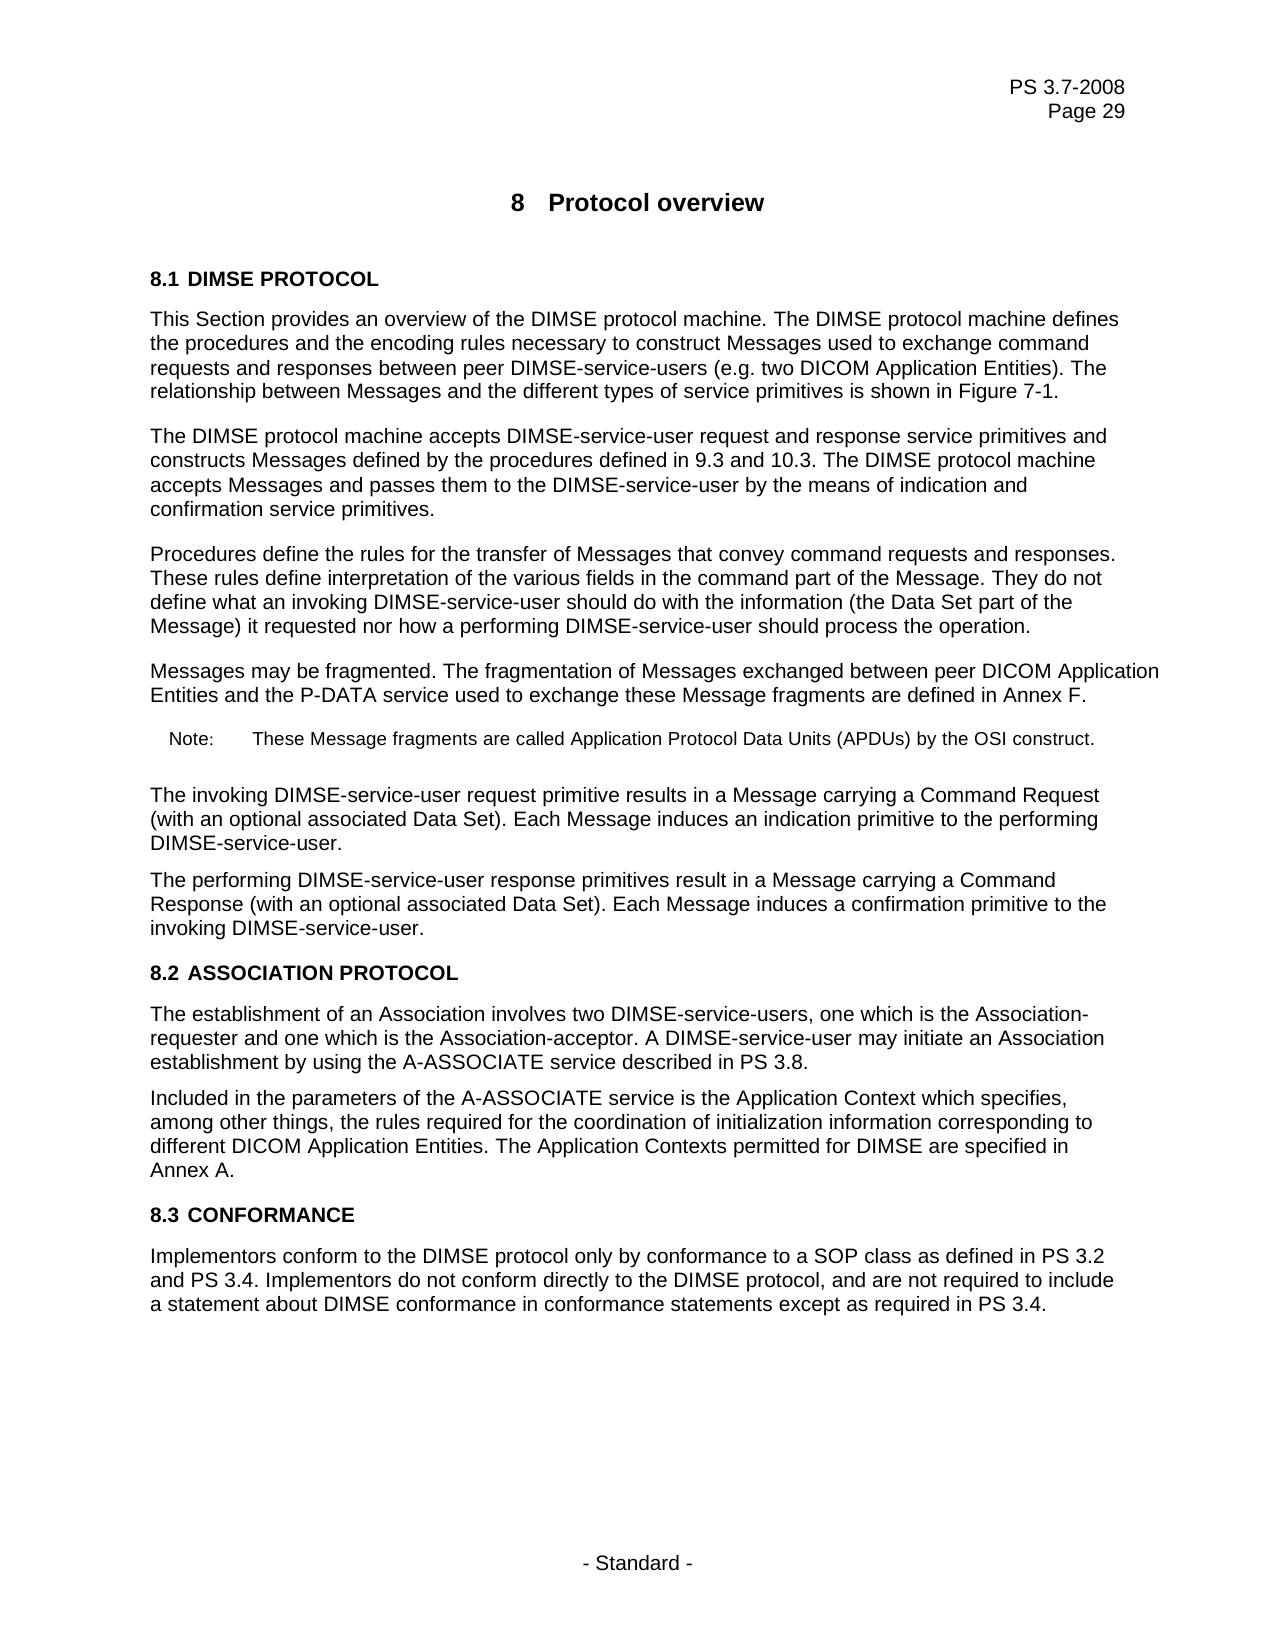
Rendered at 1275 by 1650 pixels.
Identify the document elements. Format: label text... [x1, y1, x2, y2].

subtitle 8.3 Conformance [150, 1203, 1125, 1227]
text This Section provides an overview of the DIMSE protocol machine. The DIMSE protocol machine defines the procedures and the encoding rules necessary to construct Messages used to exchange command requests and responses between peer DIMSE-service-users (e.g. two DICOM Application Entities). The relationship between Messages and the different types of service primitives is shown in Figure 7-1. [150, 307, 1153, 403]
text The establishment of an Association involves two DIMSE-service-users, one which is the Association-requester and one which is the Association-acceptor. A DIMSE-service-user may initiate an Association establishment by using the A-ASSOCIATE service described in PS 3.8. [150, 1002, 1125, 1074]
subtitle 8.1 DIMSE protocol [150, 267, 1125, 291]
text The performing DIMSE-service-user response primitives result in a Message carrying a Command Response (with an optional associated Data Set). Each Message induces a confirmation primitive to the invoking DIMSE-service-user. [150, 868, 1125, 940]
text The invoking DIMSE-service-user request primitive results in a Message carrying a Command Request (with an optional associated Data Set). Each Message induces an indication primitive to the performing DIMSE-service-user. [150, 783, 1125, 855]
text Procedures define the rules for the transfer of Messages that convey command requests and responses. These rules define interpretation of the various fields in the command part of the Message. They do not define what an invoking DIMSE-service-user should do with the information (the Data Set part of the Message) it requested nor how a performing DIMSE-service-user should process the operation. [150, 541, 1125, 638]
text Messages may be fragmented. The fragmentation of Messages exchanged between peer DICOM Application Entities and the P-DATA service used to exchange these Message fragments are defined in Annex F. [150, 658, 1162, 707]
text Implementors conform to the DIMSE protocol only by conformance to a SOP class as defined in PS 3.2 and PS 3.4. Implementors do not conform directly to the DIMSE protocol, and are not required to include a statement about DIMSE conformance in conformance statements except as required in PS 3.4. [150, 1244, 1125, 1316]
text Note These Message fragments are called Application Protocol Data Units (APDUs) by the OSI construct. [169, 727, 1125, 749]
text The DIMSE protocol machine accepts DIMSE-service-user request and response service primitives and constructs Messages defined by the procedures defined in 9.3 and 10.3. The DIMSE protocol machine accepts Messages and passes them to the DIMSE-service-user by the means of indication and confirmation service primitives. [150, 424, 1125, 521]
subtitle 8 Protocol overview [150, 187, 1125, 217]
subtitle 8.2 Association protocol [150, 961, 1125, 985]
text Included in the parameters of the A-ASSOCIATE service is the Application Context which specifies, among other things, the rules required for the coordination of initialization information corresponding to different DICOM Application Entities. The Application Contexts permitted for DIMSE are specified in Annex A. [150, 1086, 1125, 1182]
